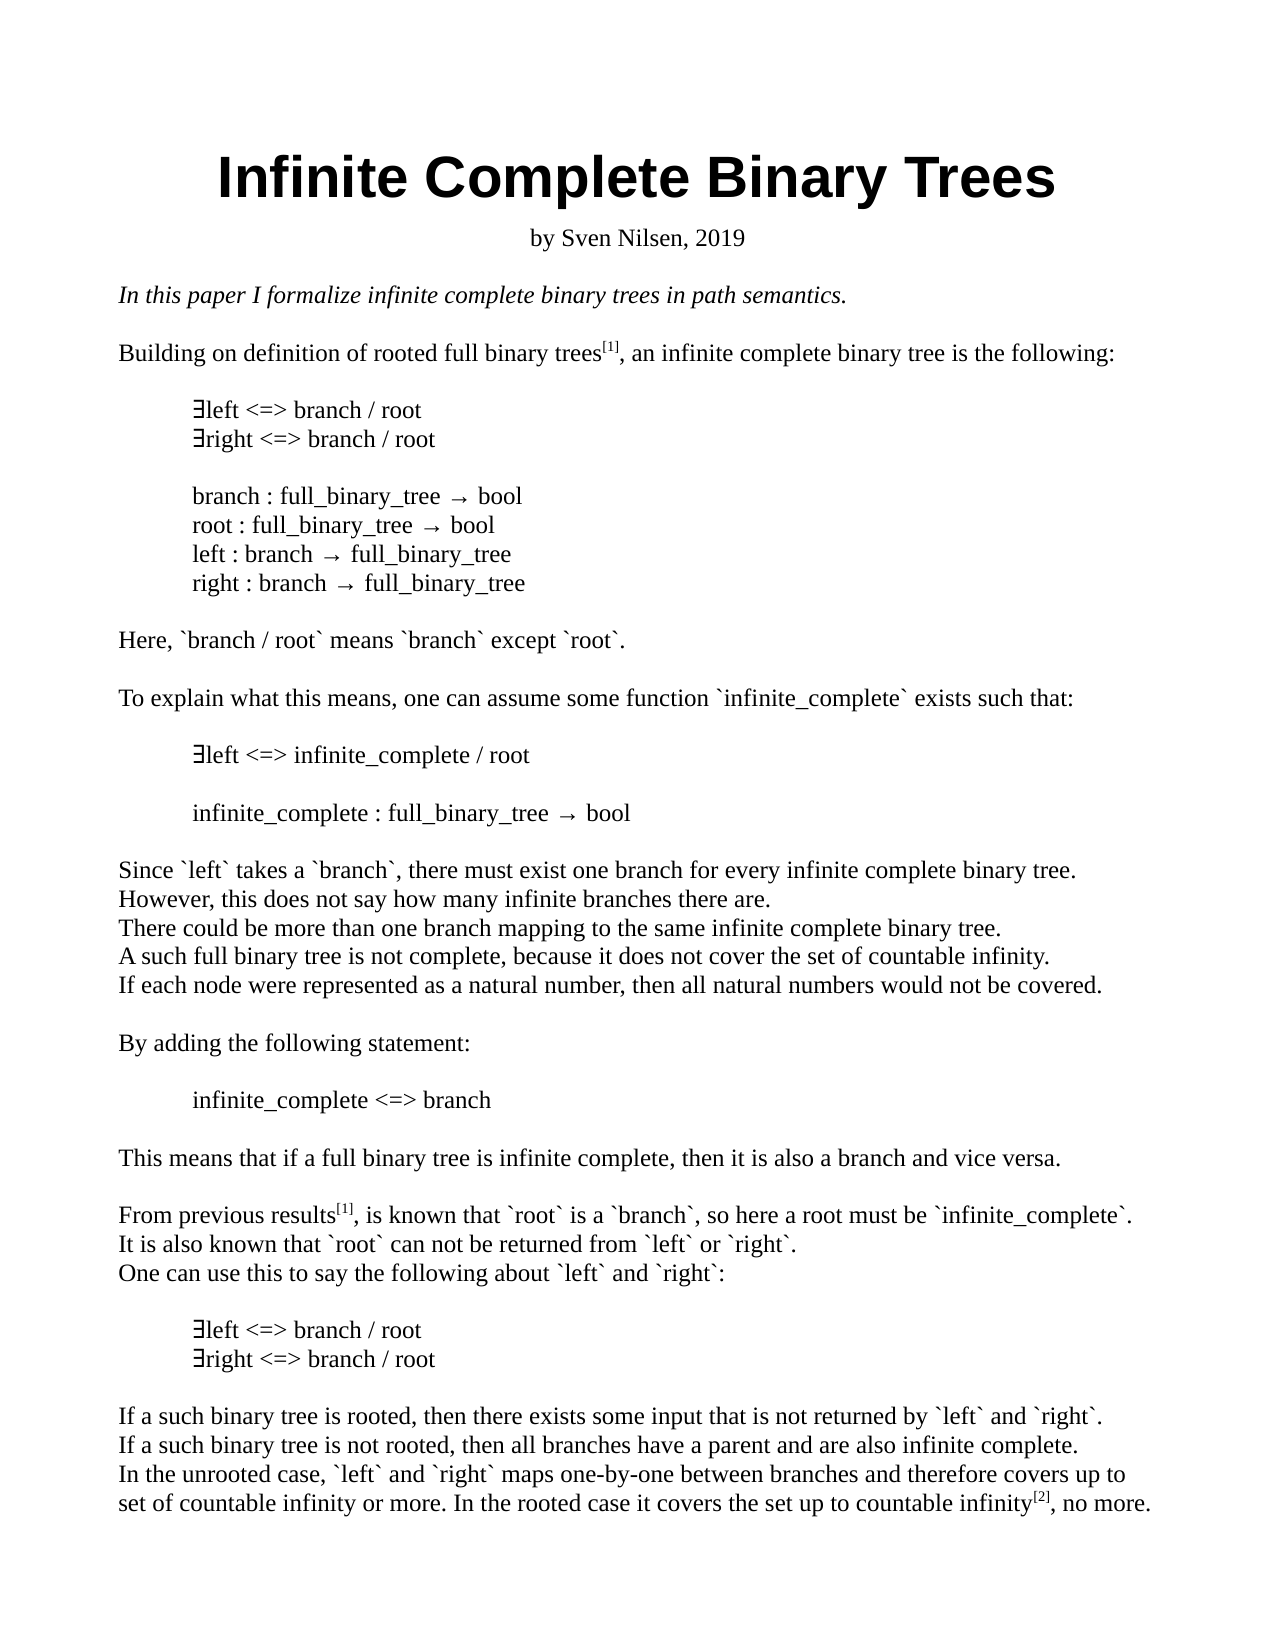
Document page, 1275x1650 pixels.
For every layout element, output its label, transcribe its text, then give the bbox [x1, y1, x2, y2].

text A such full binary tree is not complete, because it does not cover the set of countable infinity. [118, 941, 1157, 970]
text right : branch → full_binary_tree [118, 568, 1157, 596]
title Infinite Complete Binary Trees [118, 143, 1157, 210]
text From previous results[1], is known that `root` is a `branch`, so here a root must be `infinite_complete`. It is also known that `root` can not be returned from `left` or `right`. [118, 1200, 1157, 1258]
text ∃left <=> infinite_complete / root [118, 740, 1157, 769]
text There could be more than one branch mapping to the same infinite complete binary tree. [118, 913, 1157, 941]
text This means that if a full binary tree is infinite complete, then it is also a branch and vice versa. [118, 1143, 1157, 1171]
text branch : full_binary_tree → bool [118, 481, 1157, 510]
text Building on definition of rooted full binary trees[1], an infinite complete binary tree is the following: [118, 338, 1157, 366]
text Here, `branch / root` means `branch` except `root`. [118, 625, 1157, 654]
text By adding the following statement: [118, 1028, 1157, 1056]
text by Sven Nilsen, 2019 [118, 223, 1157, 251]
text ∃left <=> branch / root [118, 395, 1157, 424]
text One can use this to say the following about `left` and `right`: [118, 1258, 1157, 1286]
text In the unrooted case, `left` and `right` maps one-by-one between branches and therefore covers up to set of countable infinity or more. In the rooted case it covers the set up to countable infinity[2], no more. [118, 1459, 1157, 1516]
text In this paper I formalize infinite complete binary trees in path semantics. [118, 280, 1157, 309]
text Since `left` takes a `branch`, there must exist one branch for every infinite complete binary tree. [118, 855, 1157, 884]
text ∃right <=> branch / root [118, 424, 1157, 453]
text infinite_complete : full_binary_tree → bool [118, 798, 1157, 826]
text ∃right <=> branch / root [118, 1344, 1157, 1373]
text left : branch → full_binary_tree [118, 539, 1157, 568]
text However, this does not say how many infinite branches there are. [118, 884, 1157, 913]
text If each node were represented as a natural number, then all natural numbers would not be covered. [118, 970, 1157, 999]
text ∃left <=> branch / root [118, 1315, 1157, 1344]
text infinite_complete <=> branch [118, 1085, 1157, 1114]
text root : full_binary_tree → bool [118, 510, 1157, 539]
text If a such binary tree is rooted, then there exists some input that is not returned by `left` and `right`. If a such binary tree is not rooted, then all branches have a parent and are also infinite complete. [118, 1401, 1157, 1459]
text To explain what this means, one can assume some function `infinite_complete` exists such that: [118, 683, 1157, 711]
